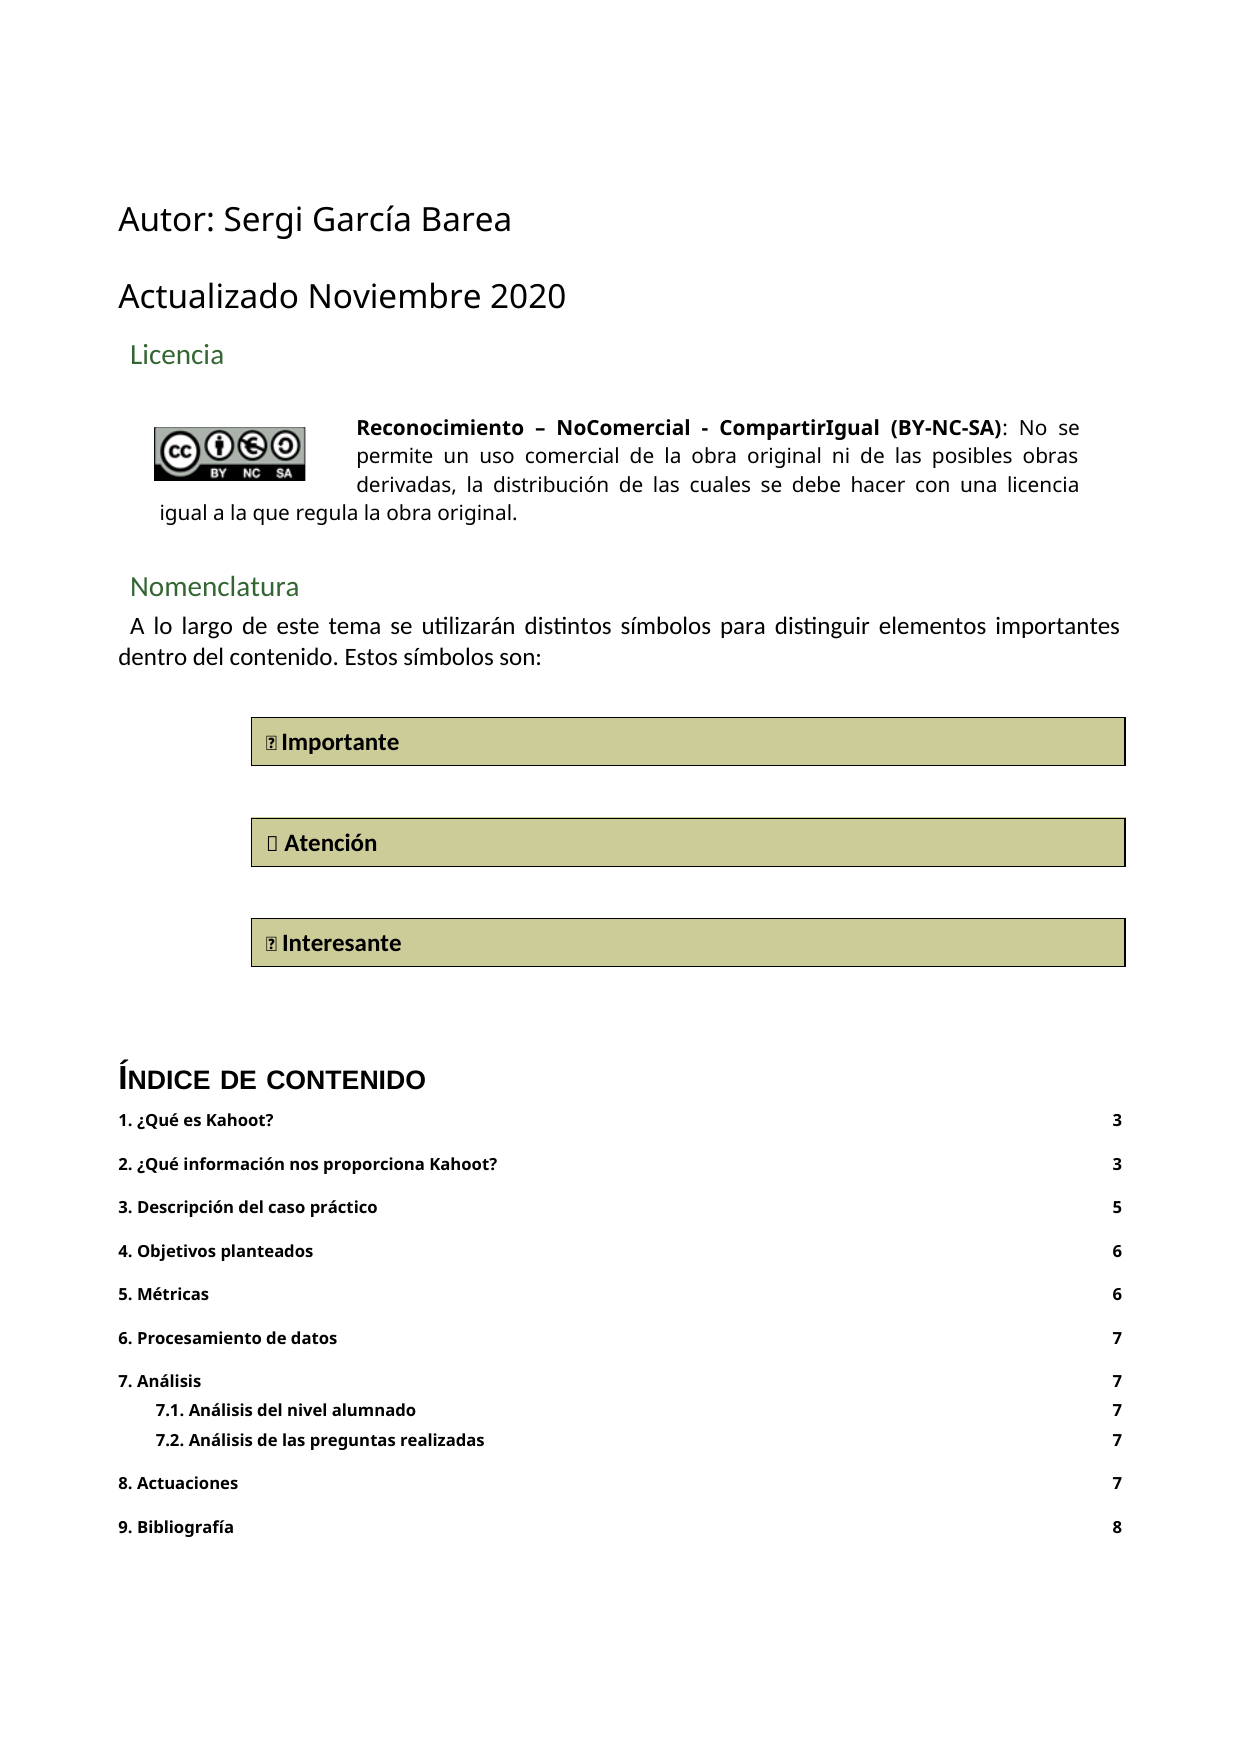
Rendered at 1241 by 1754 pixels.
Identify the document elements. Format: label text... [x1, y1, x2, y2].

text Autor: Sergi García Barea [118, 196, 1122, 241]
text 6. Procesamiento de datos 7 [118, 1326, 1122, 1349]
text 9. Bibliografía 8 [118, 1515, 1122, 1538]
text 3. Descripción del caso práctico 5 [118, 1196, 1122, 1218]
text 5. Métricas 6 [118, 1283, 1122, 1306]
text A lo largo de este tema se utilizarán distintos símbolos para distinguir elementos importantes dentro del contenido. Estos símbolos son: [118, 610, 1122, 671]
text 7.2. Análisis de las preguntas realizadas 7 [156, 1428, 1122, 1451]
text ❕ Atención [252, 819, 1124, 866]
text 💬 Interesante [252, 919, 1124, 966]
text 8. Actuaciones 7 [118, 1472, 1122, 1494]
text Nomenclatura [118, 568, 1122, 604]
text 7.1. Análisis del nivel alumnado 7 [156, 1399, 1122, 1422]
text 2. ¿Qué información nos proporciona Kahoot? 3 [118, 1152, 1122, 1175]
text Índice de contenido [118, 1058, 1122, 1096]
text Reconocimiento – NoComercial - CompartirIgual (BY-NC-SA): No se permite un uso comercial de la obra original ni de las posibles obras derivadas, la distribución de las cuales se debe hacer con una licencia igual a la que regula la obra original. [159, 413, 1080, 527]
text 📖 Importante [252, 718, 1124, 765]
text Actualizado Noviembre 2020 [118, 273, 1122, 319]
text Licencia [118, 336, 1122, 372]
picture [154, 427, 306, 481]
text 4. Objetivos planteados 6 [118, 1239, 1122, 1262]
text 7. Análisis 7 [118, 1370, 1122, 1393]
text 1. ¿Qué es Kahoot? 3 [118, 1109, 1122, 1131]
